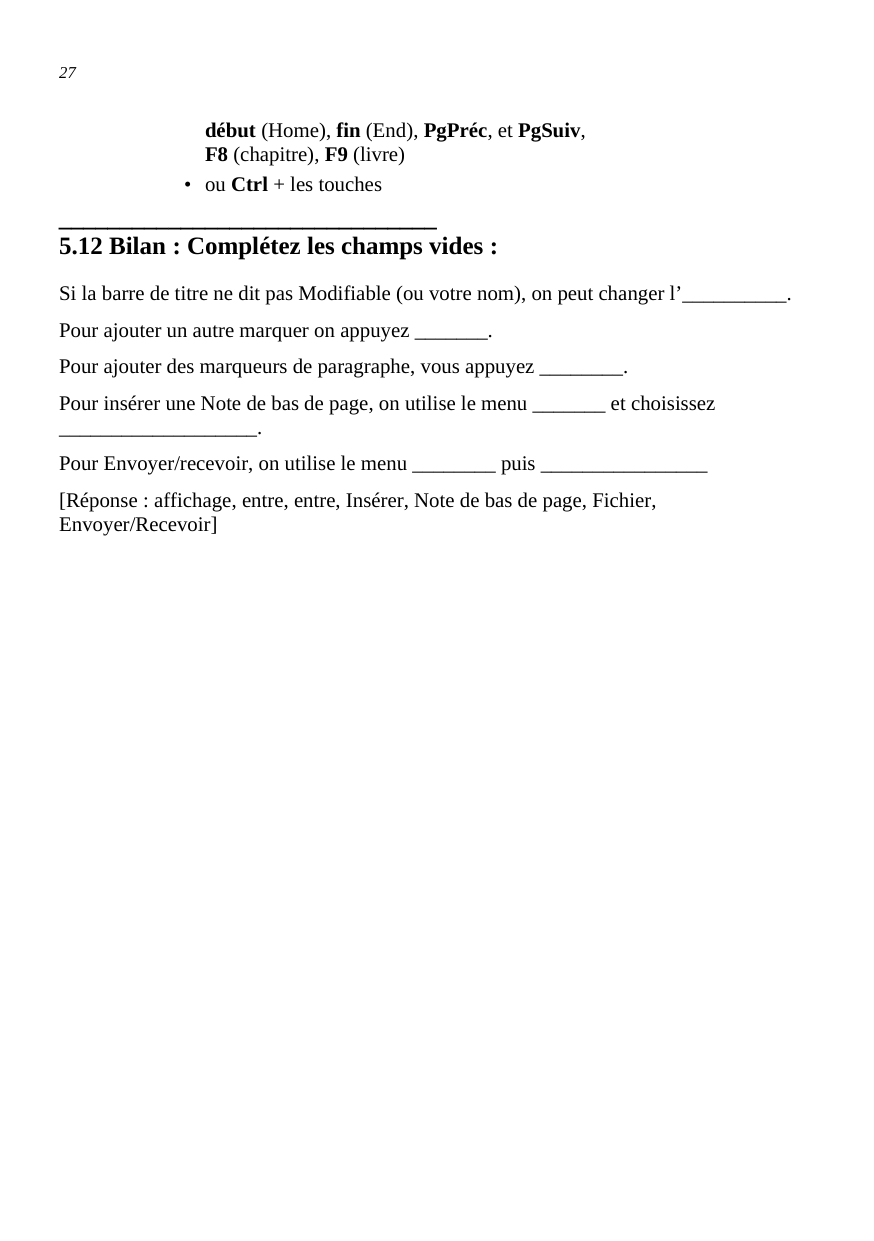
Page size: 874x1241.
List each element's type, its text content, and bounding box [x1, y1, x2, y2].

text Pour Envoyer/recevoir, on utilise le menu ________ puis ________________ [59, 451, 815, 475]
list début (Home), fin (End), PgPréc, et PgSuiv, [184, 118, 815, 142]
text 5.12 Bilan : Complétez les champs vides : [59, 231, 815, 260]
text Pour ajouter des marqueurs de paragraphe, vous appuyez ________. [59, 354, 815, 378]
text [Réponse : affichage, entre, entre, Insérer, Note de bas de page, Fichier, Envoyer/Recevoir] [59, 488, 815, 536]
text Pour ajouter un autre marquer on appuyez _______. [59, 317, 815, 342]
list F8 (chapitre), F9 (livre) [184, 142, 815, 166]
text Si la barre de titre ne dit pas Modifiable (ou votre nom), on peut changer l’__________. [59, 281, 815, 305]
list ou Ctrl + les touches [184, 172, 815, 196]
text Pour insérer une Note de bas de page, on utilise le menu _______ et choisissez ___________________. [59, 391, 815, 439]
